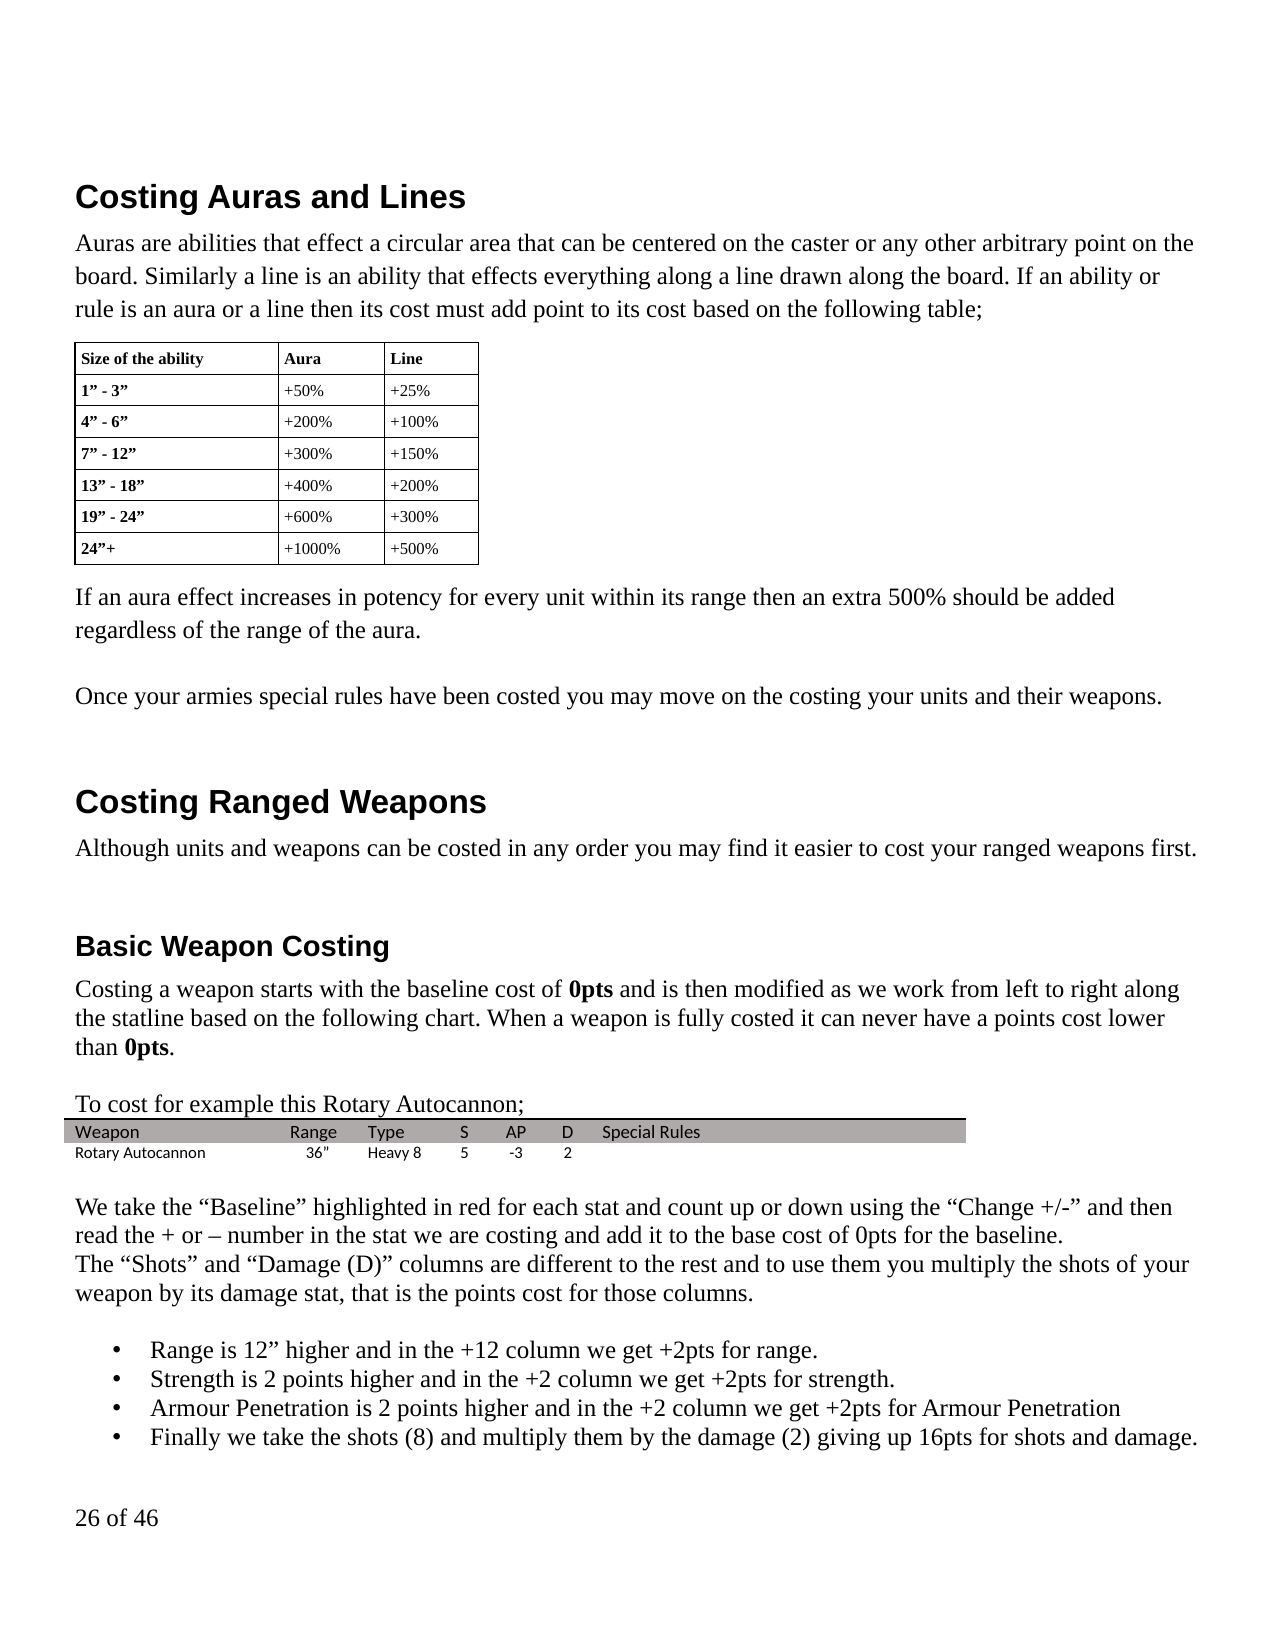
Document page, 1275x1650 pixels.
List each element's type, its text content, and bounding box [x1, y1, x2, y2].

text The “Shots” and “Damage (D)” columns are different to the rest and to use them you multiply the shots of your weapon by its damage stat, that is the points cost for those columns. [75, 1249, 1200, 1307]
text If an aura effect increases in potency for every unit within its range then an extra 500% should be added regardless of the range of the aura. [75, 582, 1200, 644]
text Once your armies special rules have been costed you may move on the costing your units and their weapons. [75, 681, 1200, 710]
table_cell +200% [279, 406, 384, 437]
list Armour Penetration is 2 points higher and in the +2 column we get +2pts for Armour Penetration [112, 1393, 1200, 1422]
table_cell +150% [385, 438, 478, 469]
table_cell -3 [488, 1143, 544, 1163]
text Although units and weapons can be costed in any order you may find it easier to cost your ranged weapons first. [75, 833, 1200, 862]
list Finally we take the shots (8) and multiply them by the damage (2) giving up 16pts for shots and damage. [112, 1422, 1200, 1451]
table_cell +1000% [279, 533, 384, 564]
table_cell 13” - 18” [76, 470, 278, 500]
table_cell +100% [385, 406, 478, 437]
table_header Special Rules [591, 1120, 966, 1143]
table_cell +50% [279, 375, 384, 405]
table_cell +200% [385, 470, 478, 500]
table_header Size of the ability [76, 343, 278, 374]
table_cell [591, 1143, 966, 1163]
text Auras are abilities that effect a circular area that can be centered on the caster or any other arbitrary point on the board. Similarly a line is an ability that effects everything along a line drawn along the board. If an ability or rule is an aura or a line then its cost must add point to its cost based on the following table; [75, 228, 1200, 323]
table_header AP [488, 1120, 544, 1143]
list Range is 12” higher and in the +12 column we get +2pts for range. [112, 1336, 1200, 1364]
table_cell 2 [544, 1143, 591, 1163]
table_cell +600% [279, 501, 384, 532]
subtitle Costing Auras and Lines [75, 177, 1200, 216]
table_cell 24”+ [76, 533, 278, 564]
table_header S [441, 1120, 488, 1143]
table_cell 7” - 12” [76, 438, 278, 469]
table_cell +500% [385, 533, 478, 564]
text Costing a weapon starts with the baseline cost of 0pts and is then modified as we work from left to right along the statline based on the following chart. When a weapon is fully costed it can never have a points cost lower than 0pts. [75, 974, 1200, 1061]
table_header Weapon [64, 1120, 279, 1143]
list Strength is 2 points higher and in the +2 column we get +2pts for strength. [112, 1364, 1200, 1393]
table_header Aura [279, 343, 384, 374]
table_cell 5 [441, 1143, 488, 1163]
table_cell 36” [279, 1143, 356, 1163]
table_cell 4” - 6” [76, 406, 278, 437]
table_cell Rotary Autocannon [64, 1143, 279, 1163]
table_header D [544, 1120, 591, 1143]
table_header Type [356, 1120, 441, 1143]
text We take the “Baseline” highlighted in red for each stat and count up or down using the “Change +/-” and then read the + or – number in the stat we are costing and add it to the base cost of 0pts for the baseline. [75, 1192, 1200, 1249]
subtitle Costing Ranged Weapons [75, 782, 1200, 821]
table_header Range [279, 1120, 356, 1143]
table_cell +400% [279, 470, 384, 500]
table_header Line [385, 343, 478, 374]
table_cell 19” - 24” [76, 501, 278, 532]
subtitle Basic Weapon Costing [75, 928, 1200, 962]
table_cell Heavy 8 [356, 1143, 441, 1163]
text To cost for example this Rotary Autocannon; [75, 1089, 1200, 1118]
table_cell +300% [385, 501, 478, 532]
table_cell +300% [279, 438, 384, 469]
table_cell 1” - 3” [76, 375, 278, 405]
table_cell +25% [385, 375, 478, 405]
